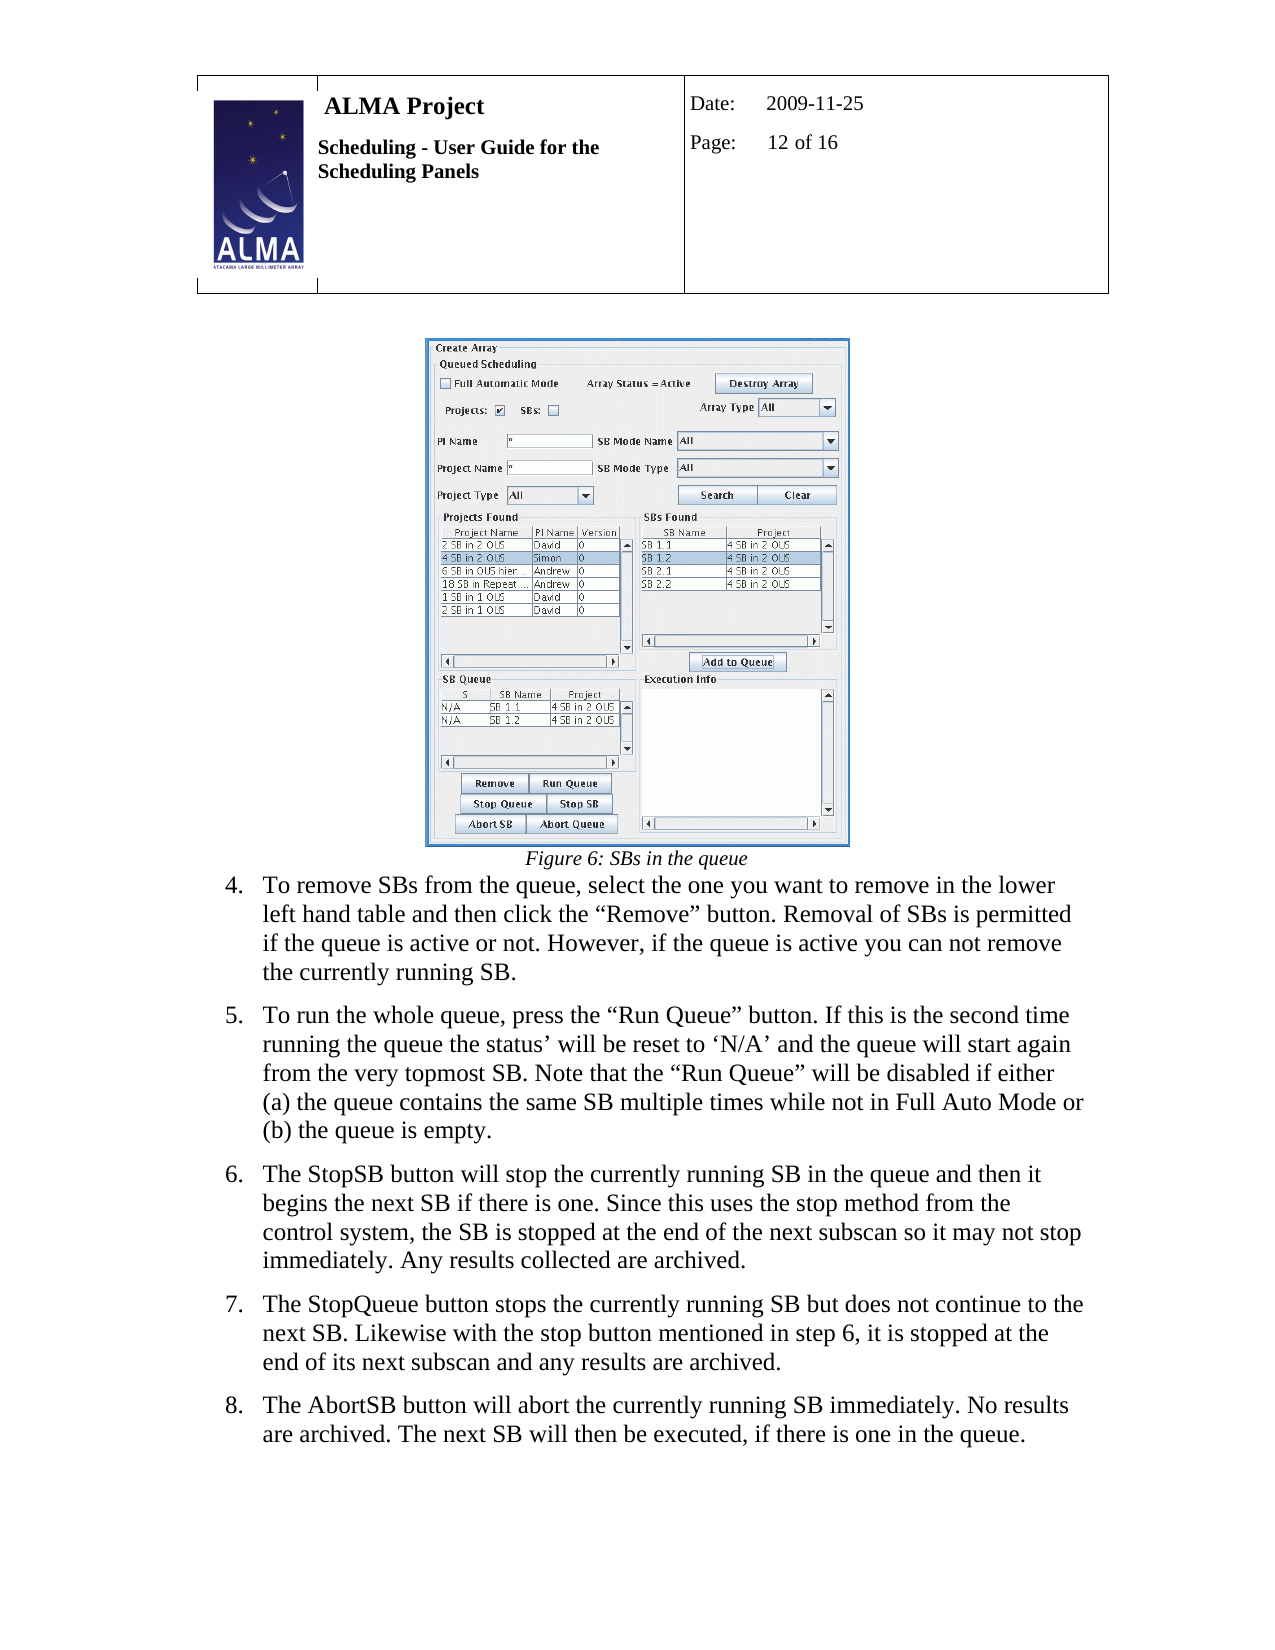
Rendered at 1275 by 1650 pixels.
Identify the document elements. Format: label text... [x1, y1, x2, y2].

list To run the whole queue, press the “Run Queue” button. If this is the second time running the queue the status’ will be reset to ‘N/A’ and the queue will start again from the very topmost SB. Note that the “Run Queue” will be disabled if either (a) the queue contains the same SB multiple times while not in Full Auto Mode or (b) the queue is empty. [225, 1000, 1087, 1144]
picture [213, 100, 304, 270]
list The AbortSB button will abort the currently running SB immediately. No results are archived. The next SB will then be executed, if there is one in the queue. [225, 1390, 1087, 1448]
list The StopQueue button stops the currently running SB but does not continue to the next SB. Likewise with the stop button mentioned in step 6, it is stopped at the end of its next subscan and any results are archived. [225, 1289, 1087, 1375]
list Figure 6: SBs in the queue [425, 847, 850, 870]
picture [425, 338, 850, 847]
list The StopSB button will stop the currently running SB in the queue and then it begins the next SB if there is one. Since this uses the stop method from the control system, the SB is stopped at the end of the next subscan so it may not stop immediately. Any results collected are archived. [225, 1159, 1087, 1274]
list To remove SBs from the queue, select the one you want to remove in the lower left hand table and then click the “Remove” button. Removal of SBs is permitted if the queue is active or not. However, if the queue is active you can not remove the currently running SB. [225, 338, 1087, 985]
